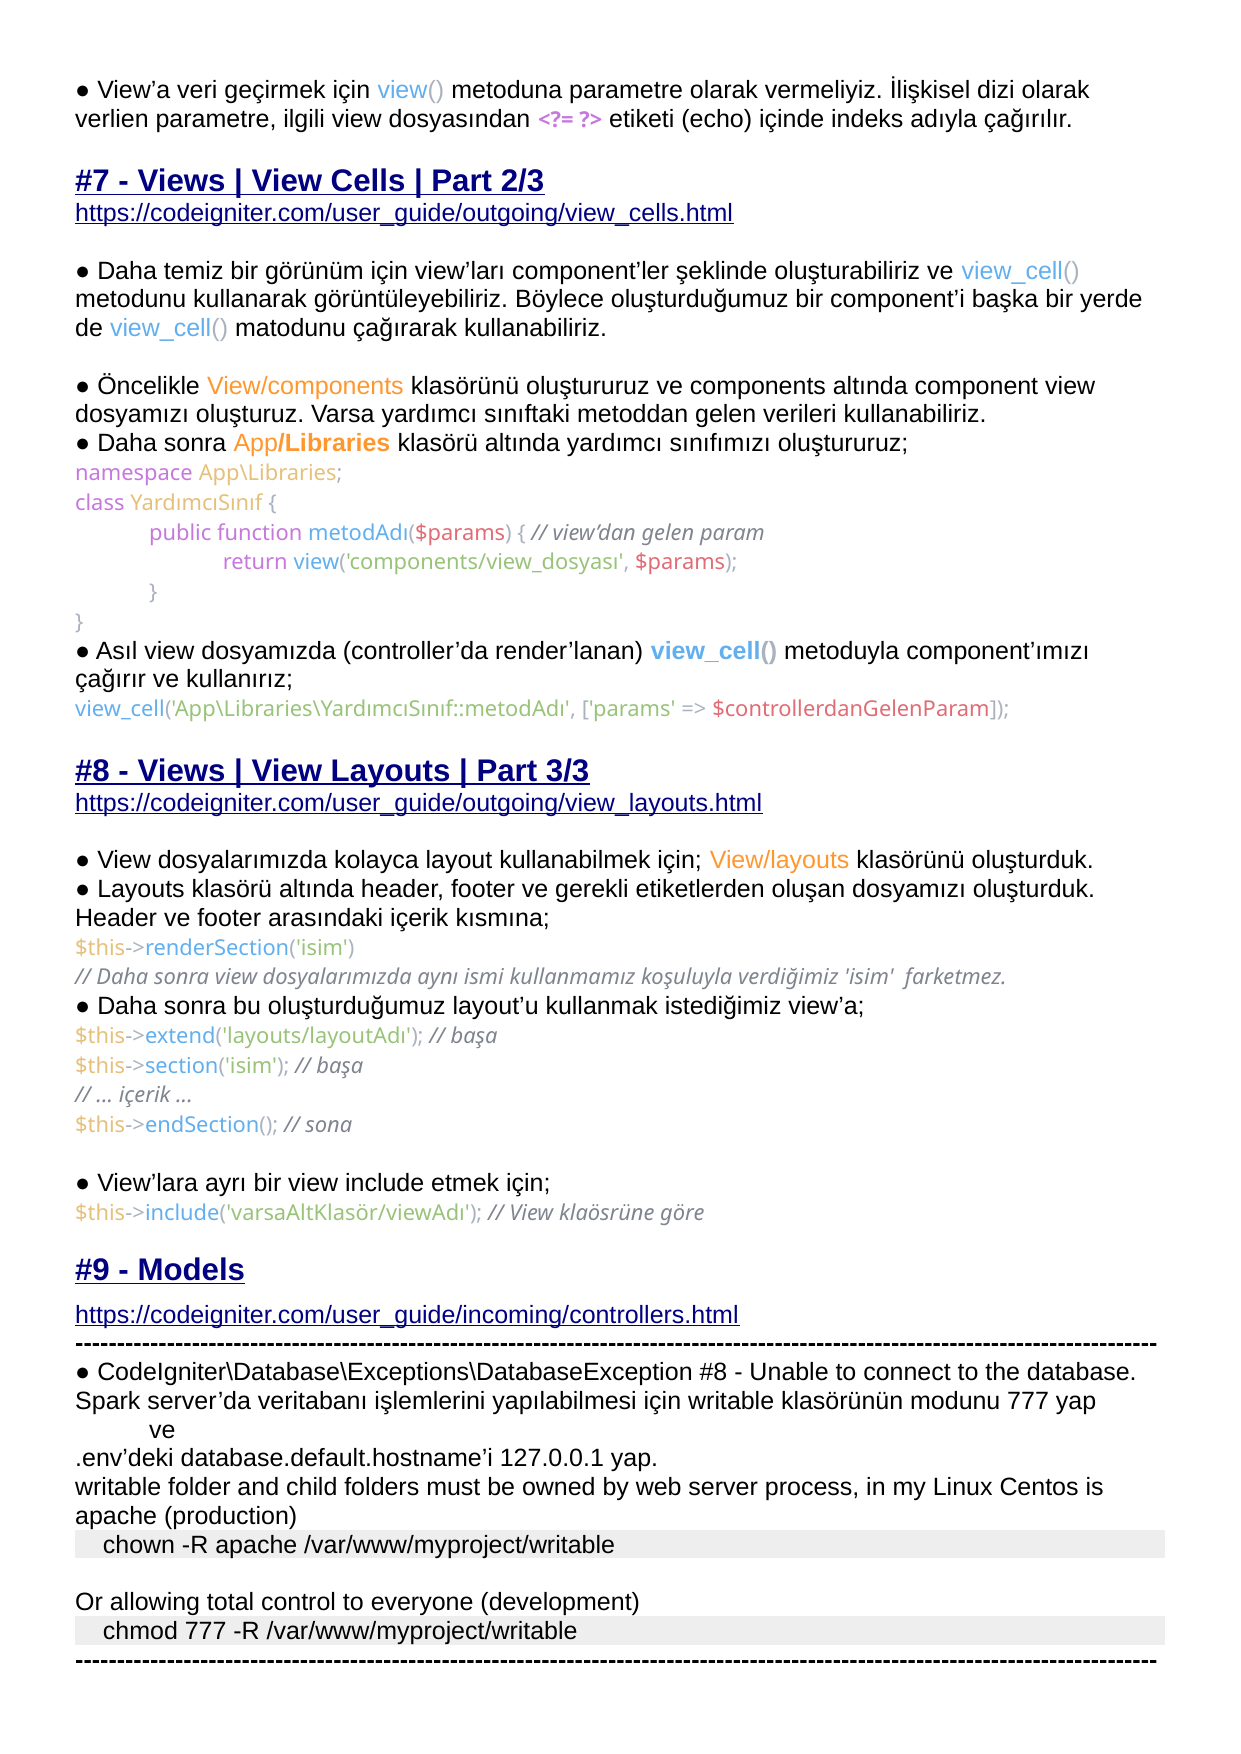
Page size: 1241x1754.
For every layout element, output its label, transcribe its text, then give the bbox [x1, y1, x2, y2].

text // ... içerik ... [75, 1079, 1165, 1109]
text } [75, 606, 1165, 636]
text chown -R apache /var/www/myproject/writable [75, 1530, 1165, 1558]
text ● Asıl view dosyamızda (controller’da render’lanan) view_cell() metoduyla component’ımızı çağırır ve kullanırız; [75, 636, 1165, 693]
text Spark server’da veritabanı işlemlerini yapılabilmesi için writable klasörünün modunu 777 yap [75, 1386, 1165, 1415]
text $this->extend('layouts/layoutAdı'); // başa [75, 1020, 1165, 1049]
text return view('components/view_dosyası', $params); [75, 546, 1165, 576]
text // Daha sonra view dosyalarımızda aynı ismi kullanmamız koşuluyla verdiğimiz 'isim' farketmez. [75, 961, 1165, 991]
text $this->endSection(); // sona [75, 1109, 1165, 1139]
text class YardımcıSınıf { [75, 487, 1165, 517]
text ---------------------------------------------------------------------------------------------------------------------------------- [75, 1645, 1165, 1673]
text writable folder and child folders must be owned by web server process, in my Linux Centos is apache (production) [75, 1472, 1165, 1530]
text .env’deki database.default.hostname’i 127.0.0.1 yap. [75, 1443, 1165, 1472]
text ve [75, 1415, 1165, 1443]
text ● Layouts klasörü altında header, footer ve gerekli etiketlerden oluşan dosyamızı oluşturduk. [75, 874, 1165, 903]
text Or allowing total control to everyone (development) [75, 1587, 1165, 1616]
text ● Daha sonra App/Libraries klasörü altında yardımcı sınıfımızı oluştururuz; [75, 428, 1165, 457]
text ● View dosyalarımızda kolayca layout kullanabilmek için; View/layouts klasörünü oluşturduk. [75, 845, 1165, 874]
text ● CodeIgniter\Database\Exceptions\DatabaseException #8 - Unable to connect to the database. [75, 1357, 1165, 1386]
text Header ve footer arasındaki içerik kısmına; [75, 903, 1165, 931]
text $this->renderSection('isim') [75, 931, 1165, 961]
text https://codeigniter.com/user_guide/incoming/controllers.html [75, 1300, 1165, 1328]
text $this->section('isim'); // başa [75, 1049, 1165, 1079]
text ---------------------------------------------------------------------------------------------------------------------------------- [75, 1328, 1165, 1357]
text #8 - Views | View Layouts | Part 3/3 [75, 752, 1165, 788]
text ● Daha temiz bir görünüm için view’ları component’ler şeklinde oluşturabiliriz ve view_cell() metodunu kullanarak görüntüleyebiliriz. Böylece oluşturduğumuz bir component’i başka bir yerde de view_cell() matodunu çağırarak kullanabiliriz. [75, 256, 1165, 342]
text chmod 777 -R /var/www/myproject/writable [75, 1616, 1165, 1645]
text https://codeigniter.com/user_guide/outgoing/view_layouts.html [75, 788, 1165, 816]
text #7 - Views | View Cells | Part 2/3 [75, 162, 1165, 198]
text view_cell('App\Libraries\YardımcıSınıf::metodAdı', ['params' => $controllerdanGelenParam]); [75, 693, 1165, 723]
text ● View’a veri geçirmek için view() metoduna parametre olarak vermeliyiz. İlişkisel dizi olarak verlien parametre, ilgili view dosyasından <?= ?> etiketi (echo) içinde indeks adıyla çağırılır. [75, 75, 1165, 133]
text } [75, 576, 1165, 606]
text ● Daha sonra bu oluşturduğumuz layout’u kullanmak istediğimiz view’a; [75, 991, 1165, 1020]
text $this->include('varsaAltKlasör/viewAdı'); // View klaösrüne göre [75, 1196, 1165, 1226]
text ● Öncelikle View/components klasörünü oluştururuz ve components altında component view dosyamızı oluşturuz. Varsa yardımcı sınıftaki metoddan gelen verileri kullanabiliriz. [75, 371, 1165, 428]
subtitle #9 - Models [75, 1251, 1165, 1287]
text https://codeigniter.com/user_guide/outgoing/view_cells.html [75, 198, 1165, 227]
text public function metodAdı($params) { // view’dan gelen param [75, 517, 1165, 546]
text namespace App\Libraries; [75, 457, 1165, 487]
text ● View’lara ayrı bir view include etmek için; [75, 1168, 1165, 1196]
